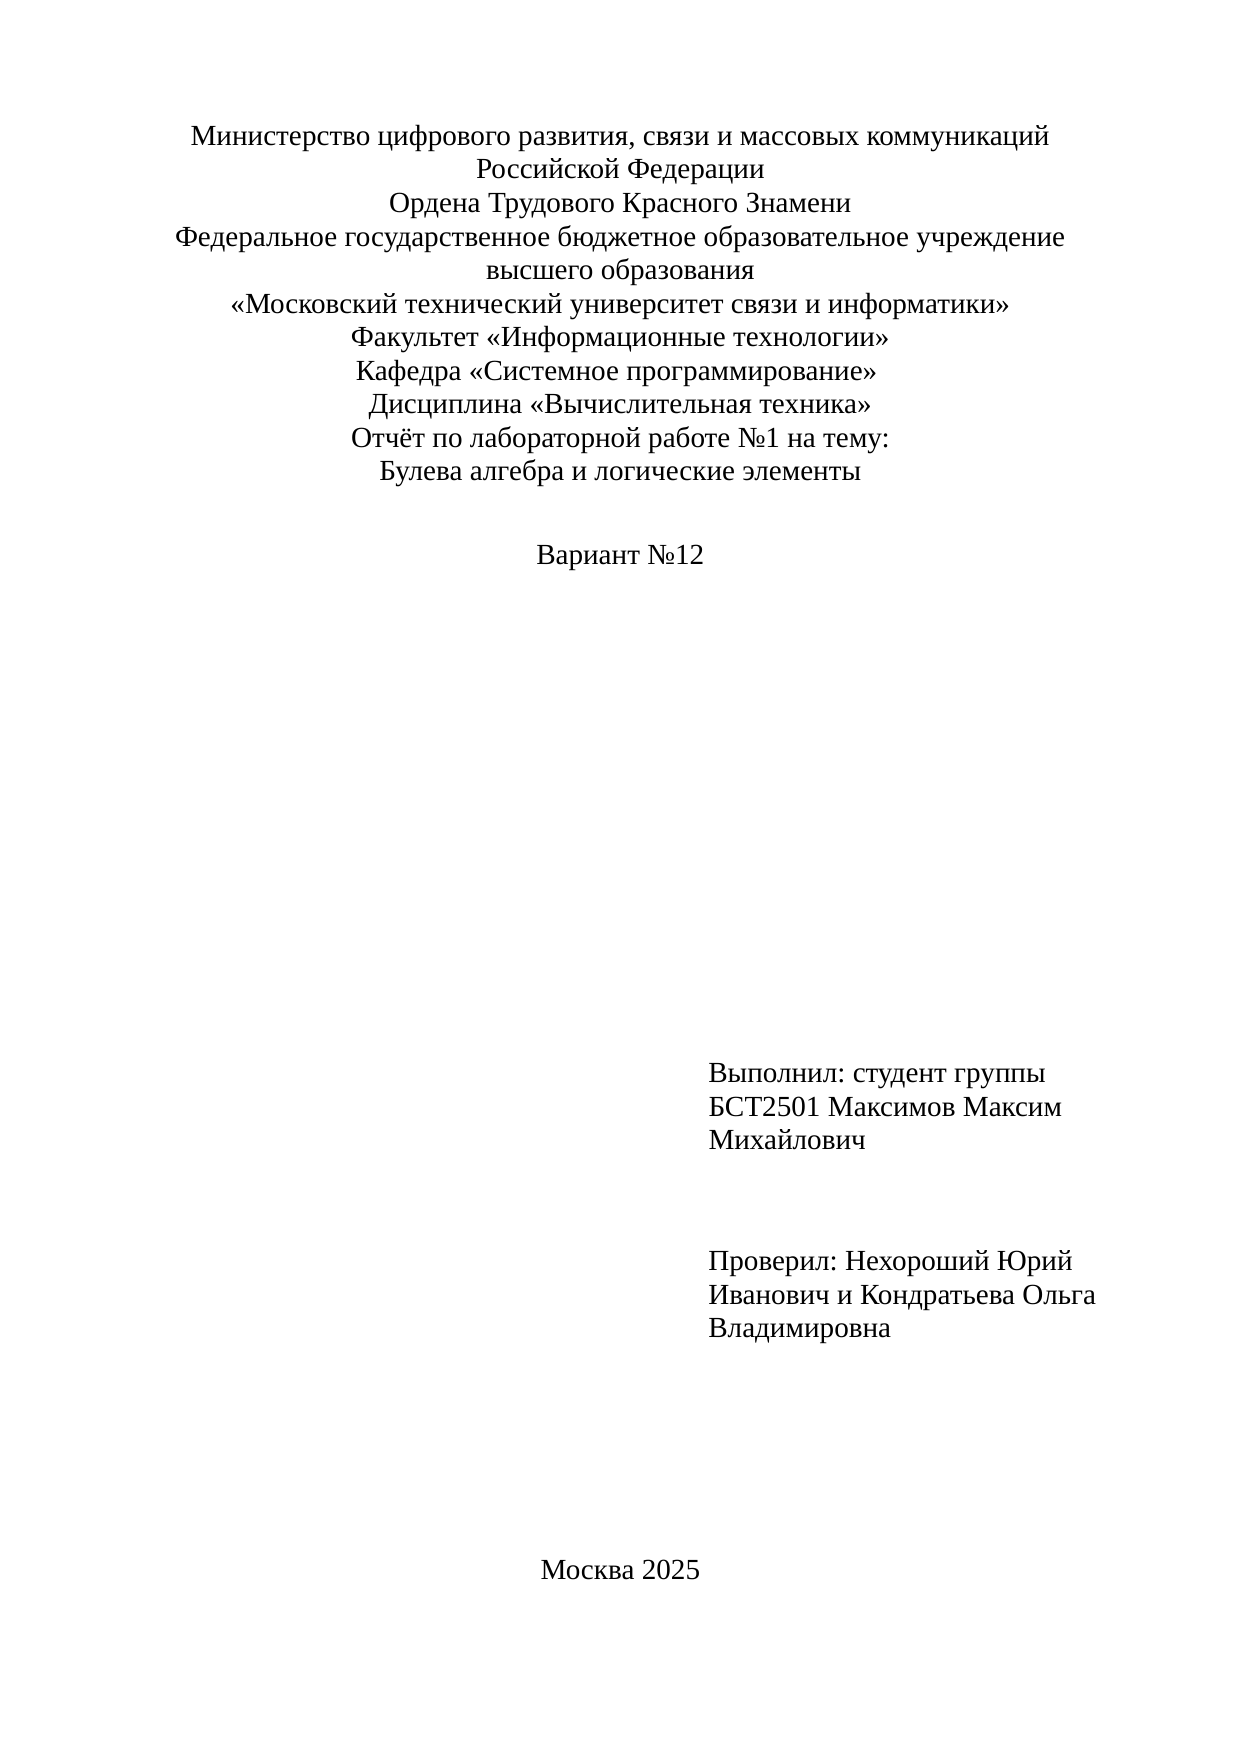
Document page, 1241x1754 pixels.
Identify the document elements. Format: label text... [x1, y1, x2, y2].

text Федеральное государственное бюджетное образовательное учреждение высшего образования [118, 219, 1122, 286]
text Москва 2025 [118, 1552, 1122, 1586]
text Вариант №12 [118, 537, 1122, 571]
text Министерство цифрового развития, связи и массовых коммуникаций Российской Федерации [118, 118, 1122, 185]
text Дисциплина «Вычислительная техника» [118, 386, 1122, 420]
text «Московский технический университет связи и информатики» [118, 286, 1122, 319]
text Булева алгебра и логические элементы [118, 453, 1122, 487]
text Кафедра «Системное программирование» [118, 353, 1122, 386]
text Отчёт по лабораторной работе №1 на тему: [118, 420, 1122, 453]
text Выполнил: студент группы БСТ2501 Максимов Максим Михайлович [634, 1055, 1122, 1156]
text Факультет «Информационные технологии» [118, 319, 1122, 353]
text Проверил: Нехороший Юрий Иванович и Кондратьева Ольга Владимировна [708, 1243, 1122, 1344]
text Ордена Трудового Красного Знамени [118, 185, 1122, 219]
